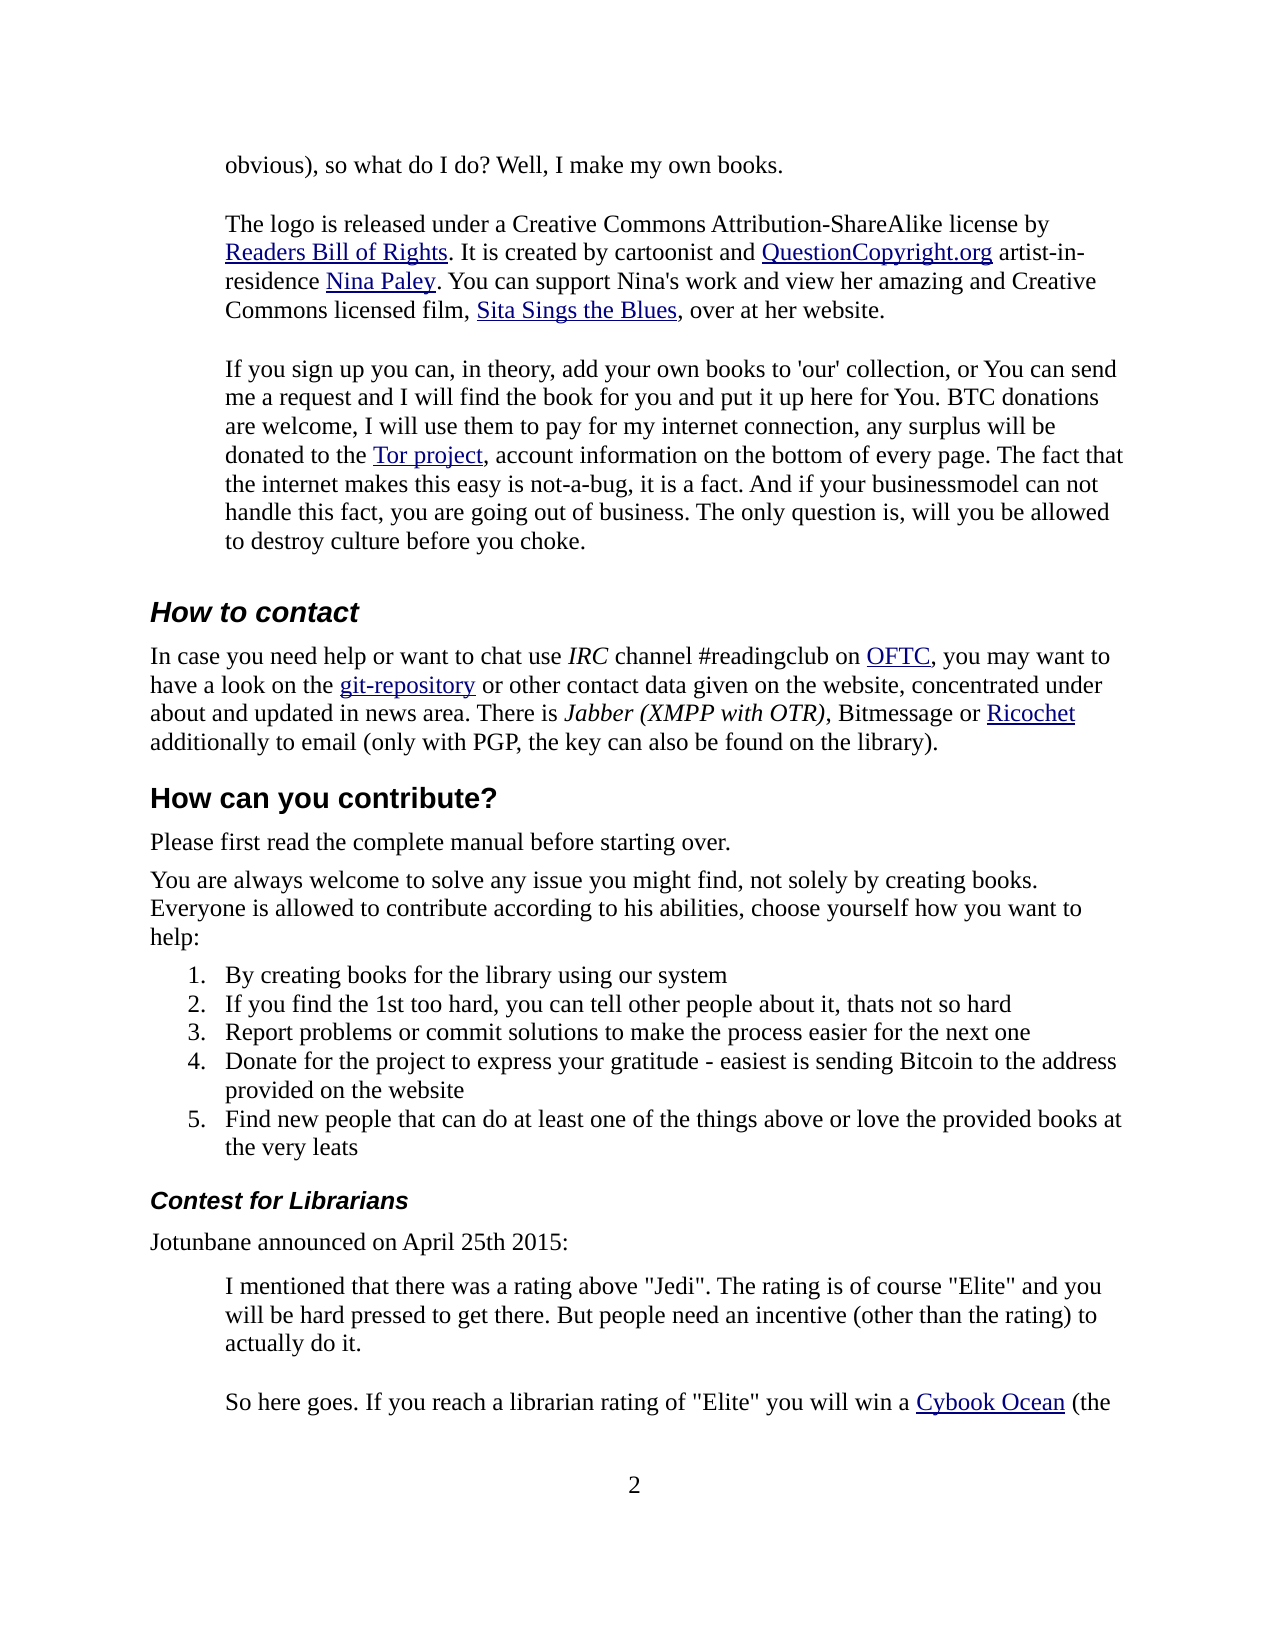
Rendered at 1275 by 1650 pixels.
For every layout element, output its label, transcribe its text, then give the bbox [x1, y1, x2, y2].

list If you find the 1st too hard, you can tell other people about it, thats not so hard [187, 989, 1125, 1017]
list Find new people that can do at least one of the things above or love the provided books at the very leats [187, 1104, 1125, 1161]
text Please first read the complete manual before starting over. [150, 827, 1125, 856]
subtitle How to contact [150, 595, 1125, 628]
list By creating books for the library using our system [187, 960, 1125, 989]
text I mentioned that there was a rating above "Jedi". The rating is of course "Elite" and you will be hard pressed to get there. But people need an incentive (other than the rating) to actually do it. [225, 1271, 1125, 1357]
text obvious), so what do I do? Well, I make my own books. [225, 150, 1125, 179]
subtitle Contest for Librarians [150, 1186, 1125, 1215]
list Donate for the project to express your gratitude - easiest is sending Bitcoin to the address provided on the website [187, 1046, 1125, 1104]
text So here goes. If you reach a librarian rating of "Elite" you will win a Cybook Ocean (the [225, 1387, 1125, 1416]
text In case you need help or want to chat use IRC channel #readingclub on OFTC, you may want to have a look on the git-repository or other contact data given on the website, concentrated under about and updated in news area. There is Jabber (XMPP with OTR), Bitmessage or Ricochet additionally to email (only with PGP, the key can also be found on the library). [150, 641, 1125, 756]
text The logo is released under a Creative Commons Attribution-ShareAlike license by Readers Bill of Rights. It is created by cartoonist and QuestionCopyright.org artist-in-residence Nina Paley. You can support Nina's work and view her amazing and Creative Commons licensed film, Sita Sings the Blues, over at her website. [225, 209, 1125, 324]
text You are always welcome to solve any issue you might find, not solely by creating books. Everyone is allowed to contribute according to his abilities, choose yourself how you want to help: [150, 865, 1125, 951]
subtitle How can you contribute? [150, 781, 1125, 814]
list Report problems or commit solutions to make the process easier for the next one [187, 1017, 1125, 1046]
text Jotunbane announced on April 25th 2015: [150, 1227, 1125, 1256]
text If you sign up you can, in theory, add your own books to 'our' collection, or You can send me a request and I will find the book for you and put it up here for You. BTC donations are welcome, I will use them to pay for my internet connection, any surplus will be donated to the Tor project, account information on the bottom of every page. The fact that the internet makes this easy is not-a-bug, it is a fact. And if your businessmodel can not handle this fact, you are going out of business. The only question is, will you be allowed to destroy culture before you choke. [225, 354, 1125, 555]
